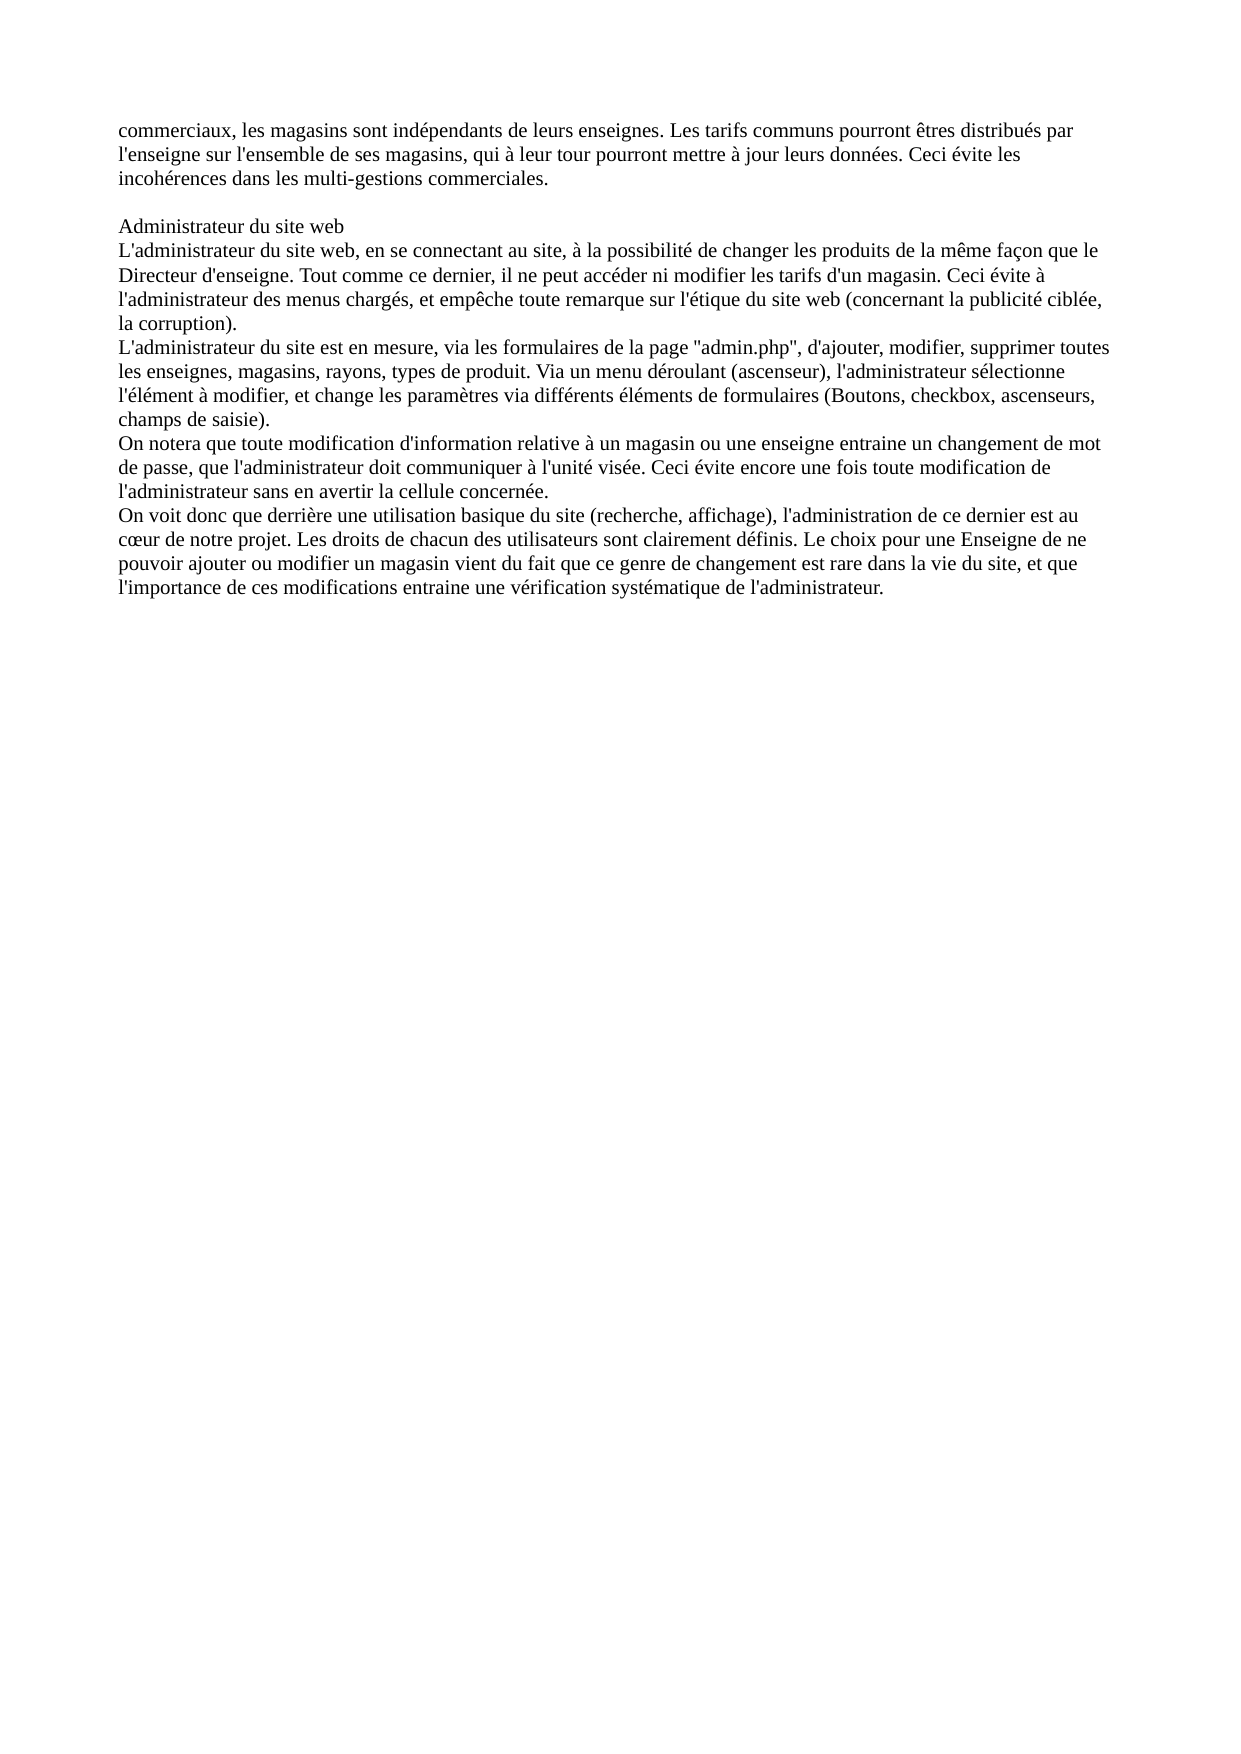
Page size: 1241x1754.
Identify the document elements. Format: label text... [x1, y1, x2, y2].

text L'administrateur du site web, en se connectant au site, à la possibilité de changer les produits de la même façon que le Directeur d'enseigne. Tout comme ce dernier, il ne peut accéder ni modifier les tarifs d'un magasin. Ceci évite à l'administrateur des menus chargés, et empêche toute remarque sur l'étique du site web (concernant la publicité ciblée, la corruption). [118, 238, 1122, 335]
text L'administrateur du site est en mesure, via les formulaires de la page ''admin.php'', d'ajouter, modifier, supprimer toutes les enseignes, magasins, rayons, types de produit. Via un menu déroulant (ascenseur), l'administrateur sélectionne l'élément à modifier, et change les paramètres via différents éléments de formulaires (Boutons, checkbox, ascenseurs, champs de saisie). On notera que toute modification d'information relative à un magasin ou une enseigne entraine un changement de mot de passe, que l'administrateur doit communiquer à l'unité visée. Ceci évite encore une fois toute modification de l'administrateur sans en avertir la cellule concernée. [118, 335, 1122, 503]
text commerciaux, les magasins sont indépendants de leurs enseignes. Les tarifs communs pourront êtres distribués par l'enseigne sur l'ensemble de ses magasins, qui à leur tour pourront mettre à jour leurs données. Ceci évite les incohérences dans les multi-gestions commerciales. [118, 118, 1122, 190]
text Administrateur du site web [118, 214, 1122, 238]
text On voit donc que derrière une utilisation basique du site (recherche, affichage), l'administration de ce dernier est au cœur de notre projet. Les droits de chacun des utilisateurs sont clairement définis. Le choix pour une Enseigne de ne pouvoir ajouter ou modifier un magasin vient du fait que ce genre de changement est rare dans la vie du site, et que l'importance de ces modifications entraine une vérification systématique de l'administrateur. [118, 503, 1122, 599]
